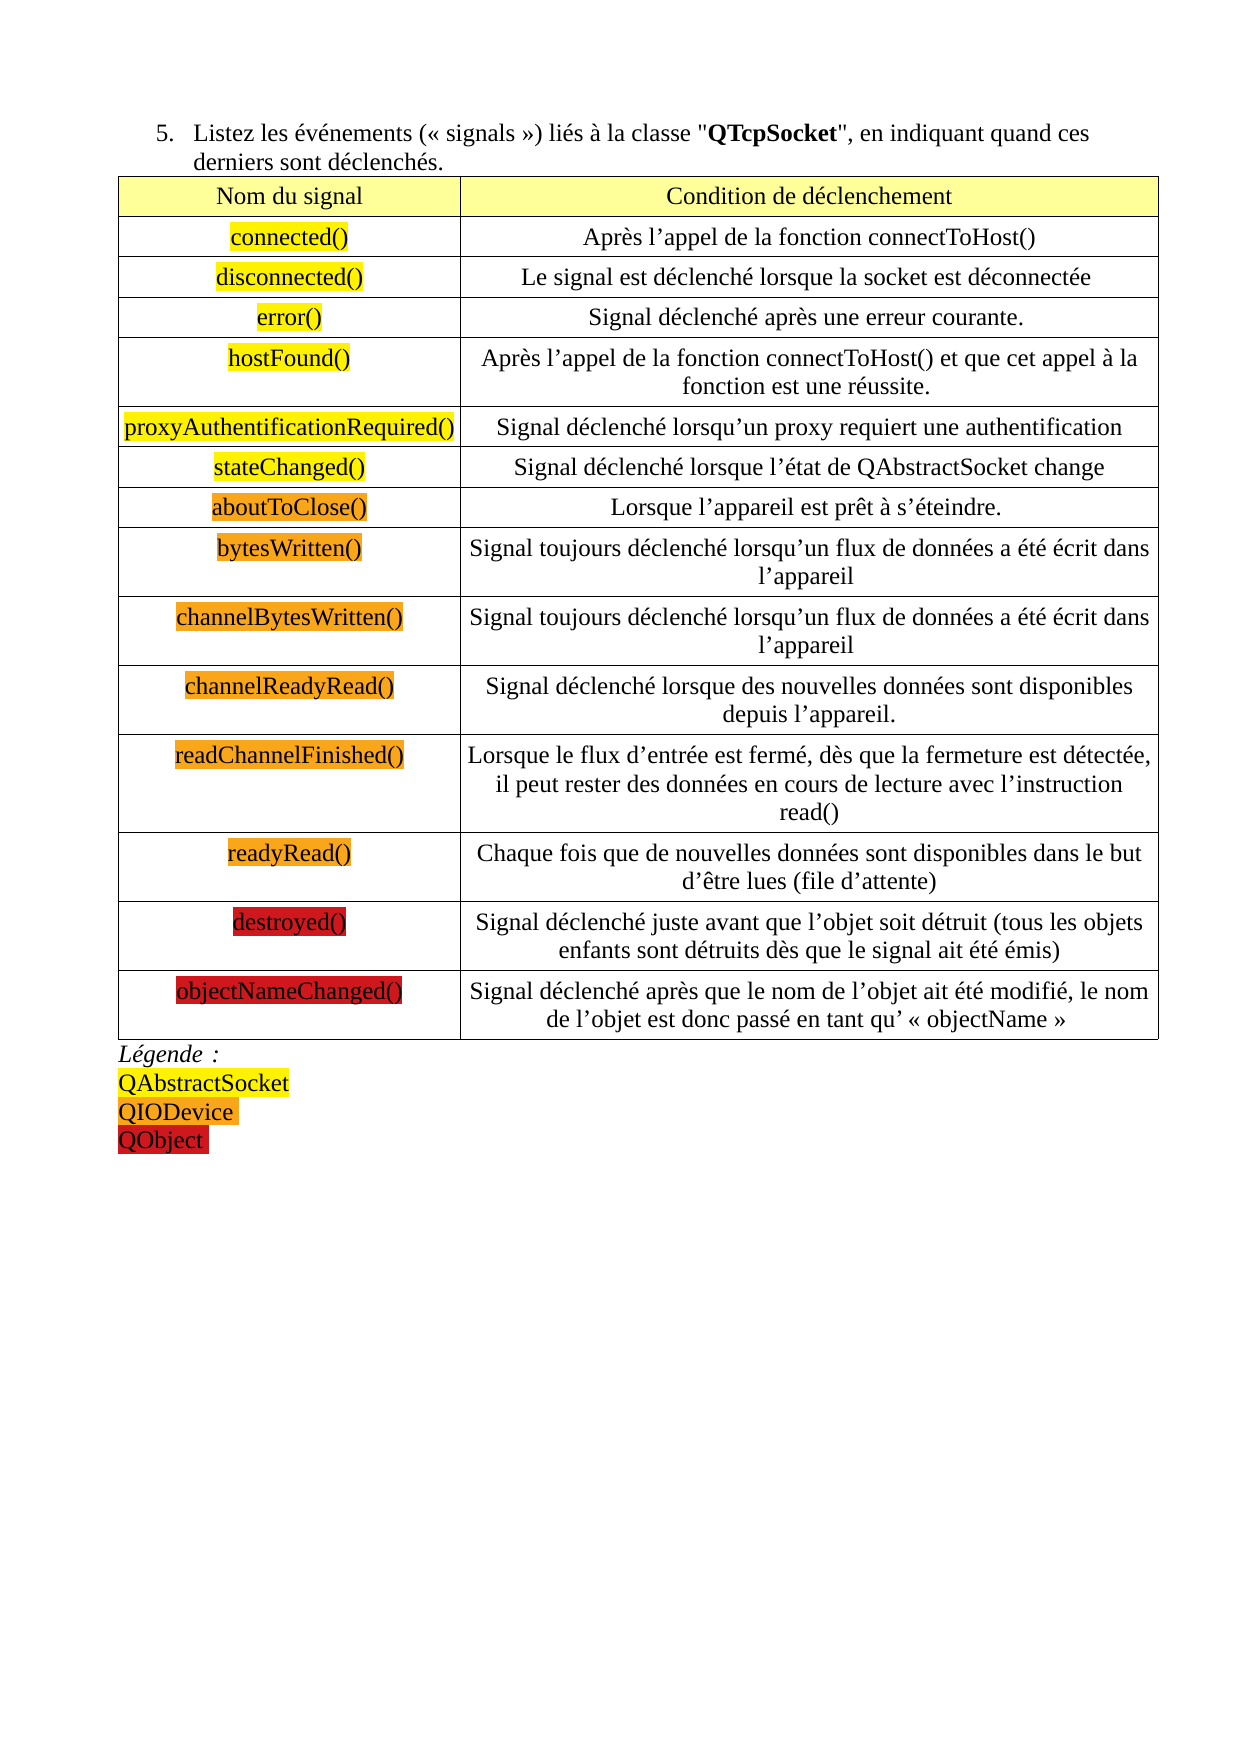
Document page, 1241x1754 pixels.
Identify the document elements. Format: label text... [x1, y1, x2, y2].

table_cell Signal toujours déclenché lorsqu’un flux de données a été écrit dans l’appareil [461, 528, 1158, 596]
table_cell Signal déclenché lorsqu’un proxy requiert une authentification [461, 407, 1158, 446]
table_cell aboutToClose() [119, 488, 460, 527]
table_cell destroyed() [119, 902, 460, 970]
table_cell objectNameChanged() [119, 971, 460, 1039]
table_cell readyRead() [119, 833, 460, 901]
table_cell channelBytesWritten() [119, 597, 460, 665]
table_cell readChannelFinished() [119, 735, 460, 832]
table_cell Après l’appel de la fonction connectToHost() [461, 217, 1158, 256]
table_cell hostFound() [119, 338, 460, 406]
table_cell Après l’appel de la fonction connectToHost() et que cet appel à la fonction est une réussite. [461, 338, 1158, 406]
table_cell Lorsque le flux d’entrée est fermé, dès que la fermeture est détectée, il peut rester des données en cours de lecture avec l’instruction read() [461, 735, 1158, 832]
table_cell Lorsque l’appareil est prêt à s’éteindre. [461, 488, 1158, 527]
table_cell connected() [119, 217, 460, 256]
table_header Nom du signal [119, 177, 460, 216]
text Légende : [118, 1040, 1122, 1068]
text QIODevice [118, 1097, 1122, 1125]
table_cell Le signal est déclenché lorsque la socket est déconnectée [461, 257, 1158, 297]
table_cell bytesWritten() [119, 528, 460, 596]
table_header Condition de déclenchement [461, 177, 1158, 216]
table_cell Chaque fois que de nouvelles données sont disponibles dans le but d’être lues (file d’attente) [461, 833, 1158, 901]
text QObject [118, 1125, 1122, 1154]
table_cell stateChanged() [119, 447, 460, 487]
table_cell Signal déclenché après que le nom de l’objet ait été modifié, le nom de l’objet est donc passé en tant qu’ « objectName » [461, 971, 1158, 1039]
table_cell Signal déclenché lorsque l’état de QAbstractSocket change [461, 447, 1158, 487]
table_cell Signal déclenché après une erreur courante. [461, 298, 1158, 337]
table_cell channelReadyRead() [119, 666, 460, 734]
table_cell error() [119, 298, 460, 337]
text QAbstractSocket [118, 1068, 1122, 1097]
table_cell Signal déclenché lorsque des nouvelles données sont disponibles depuis l’appareil. [461, 666, 1158, 734]
list Listez les événements (« signals ») liés à la classe "QTcpSocket", en indiquant quand ces derniers sont déclenchés. [156, 118, 1122, 176]
table_cell Signal déclenché juste avant que l’objet soit détruit (tous les objets enfants sont détruits dès que le signal ait été émis) [461, 902, 1158, 970]
table_cell Signal toujours déclenché lorsqu’un flux de données a été écrit dans l’appareil [461, 597, 1158, 665]
table_cell proxyAuthentificationRequired() [119, 407, 460, 446]
table_cell disconnected() [119, 257, 460, 297]
